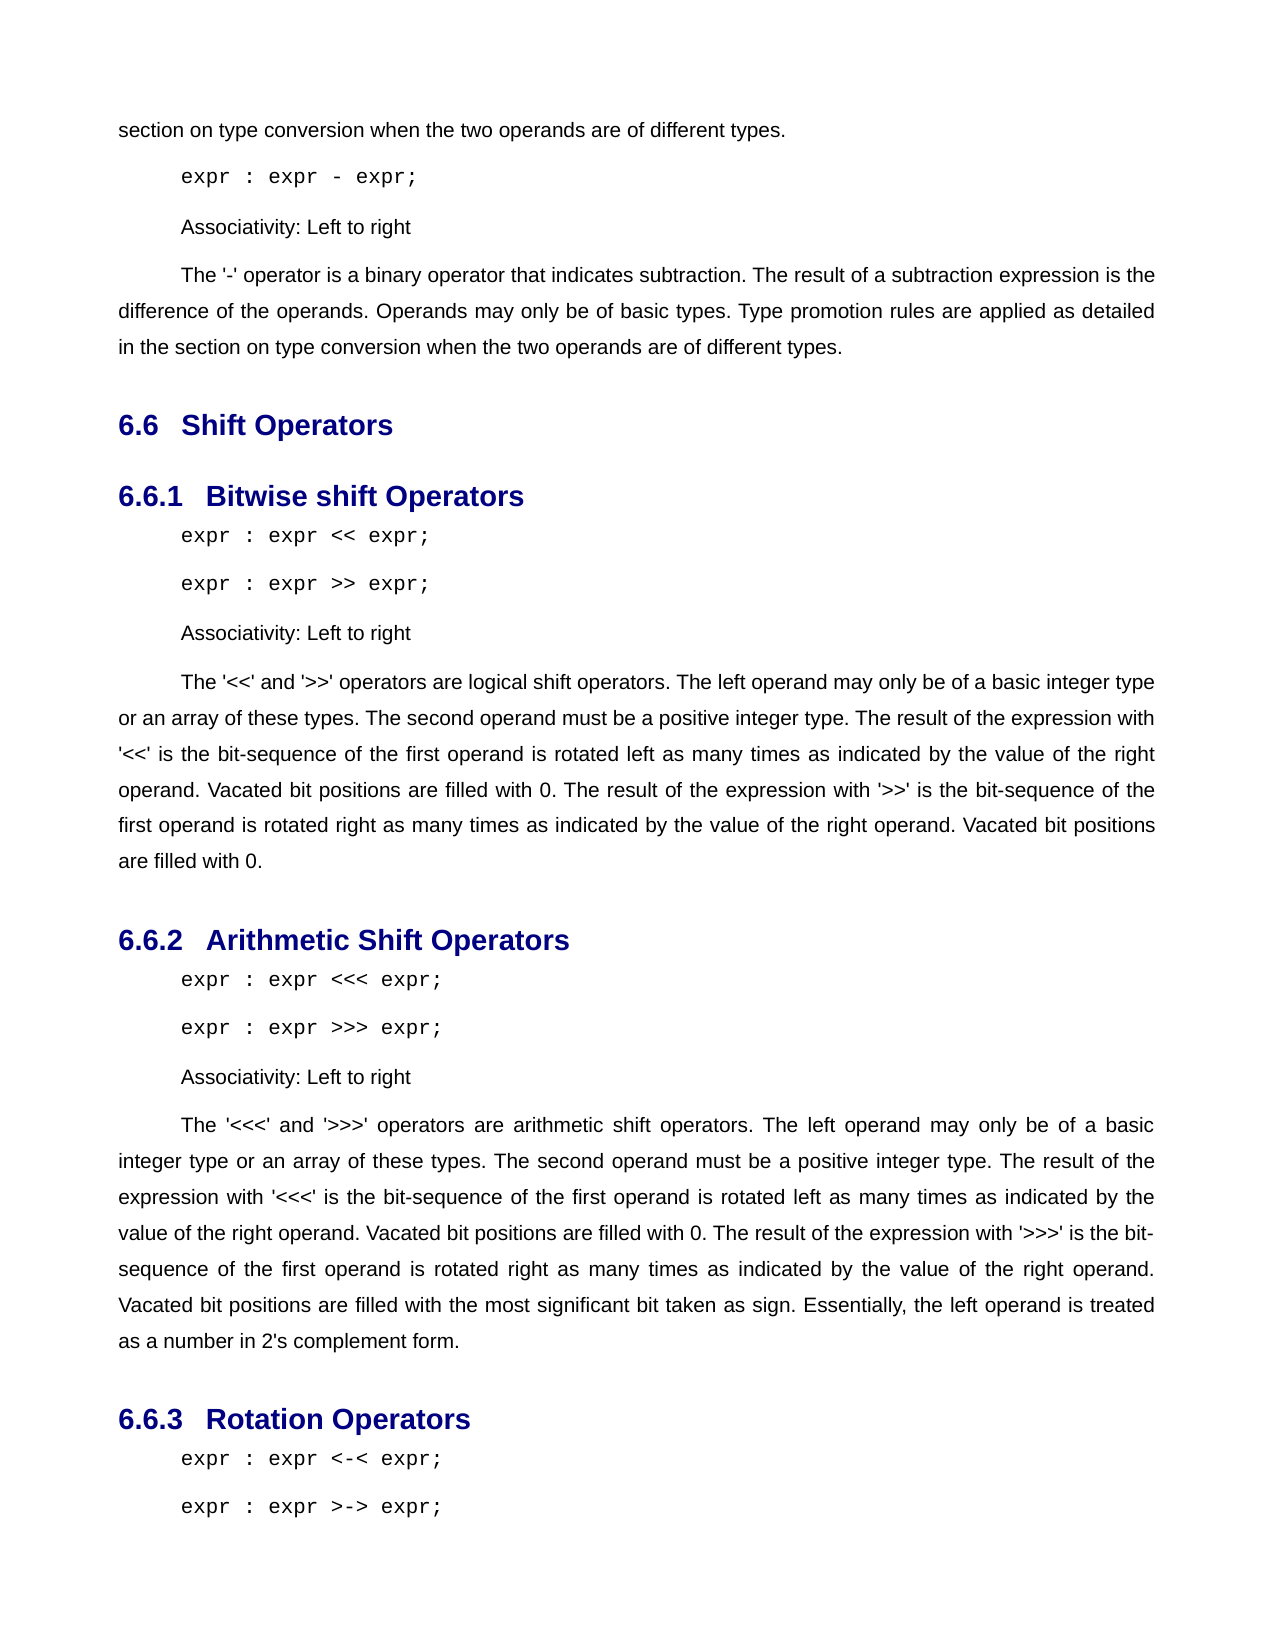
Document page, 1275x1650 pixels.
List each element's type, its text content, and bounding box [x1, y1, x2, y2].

text Associativity: Left to right [118, 621, 1157, 645]
text section on type conversion when the two operands are of different types. [118, 118, 1157, 142]
subtitle Bitwise shift Operators [118, 479, 1157, 513]
text The '-' operator is a binary operator that indicates subtraction. The result of a subtraction expression is the difference of the operands. Operands may only be of basic types. Type promotion rules are applied as detailed in the section on type conversion when the two operands are of different types. [118, 263, 1157, 359]
text expr : expr >>> expr; [118, 1017, 1157, 1040]
text expr : expr - expr; [118, 167, 1157, 190]
text expr : expr >> expr; [118, 573, 1157, 597]
subtitle Rotation Operators [118, 1402, 1157, 1436]
text The '<<<' and '>>>' operators are arithmetic shift operators. The left operand may only be of a basic integer type or an array of these types. The second operand must be a positive integer type. The result of the expression with '<<<' is the bit-sequence of the first operand is rotated left as many times as indicated by the value of the right operand. Vacated bit positions are filled with 0. The result of the expression with '>>>' is the bit-sequence of the first operand is rotated right as many times as indicated by the value of the right operand. Vacated bit positions are filled with the most significant bit taken as sign. Essentially, the left operand is treated as a number in 2's complement form. [118, 1113, 1157, 1353]
text Associativity: Left to right [118, 214, 1157, 238]
subtitle Shift Operators [118, 408, 1157, 442]
text Associativity: Left to right [118, 1064, 1157, 1088]
text expr : expr <<< expr; [118, 969, 1157, 992]
text expr : expr << expr; [118, 525, 1157, 549]
text expr : expr >-> expr; [118, 1496, 1157, 1520]
text The '<<' and '>>' operators are logical shift operators. The left operand may only be of a basic integer type or an array of these types. The second operand must be a positive integer type. The result of the expression with '<<' is the bit-sequence of the first operand is rotated left as many times as indicated by the value of the right operand. Vacated bit positions are filled with 0. The result of the expression with '>>' is the bit-sequence of the first operand is rotated right as many times as indicated by the value of the right operand. Vacated bit positions are filled with 0. [118, 669, 1157, 873]
text expr : expr <-< expr; [118, 1448, 1157, 1472]
subtitle Arithmetic Shift Operators [118, 923, 1157, 956]
